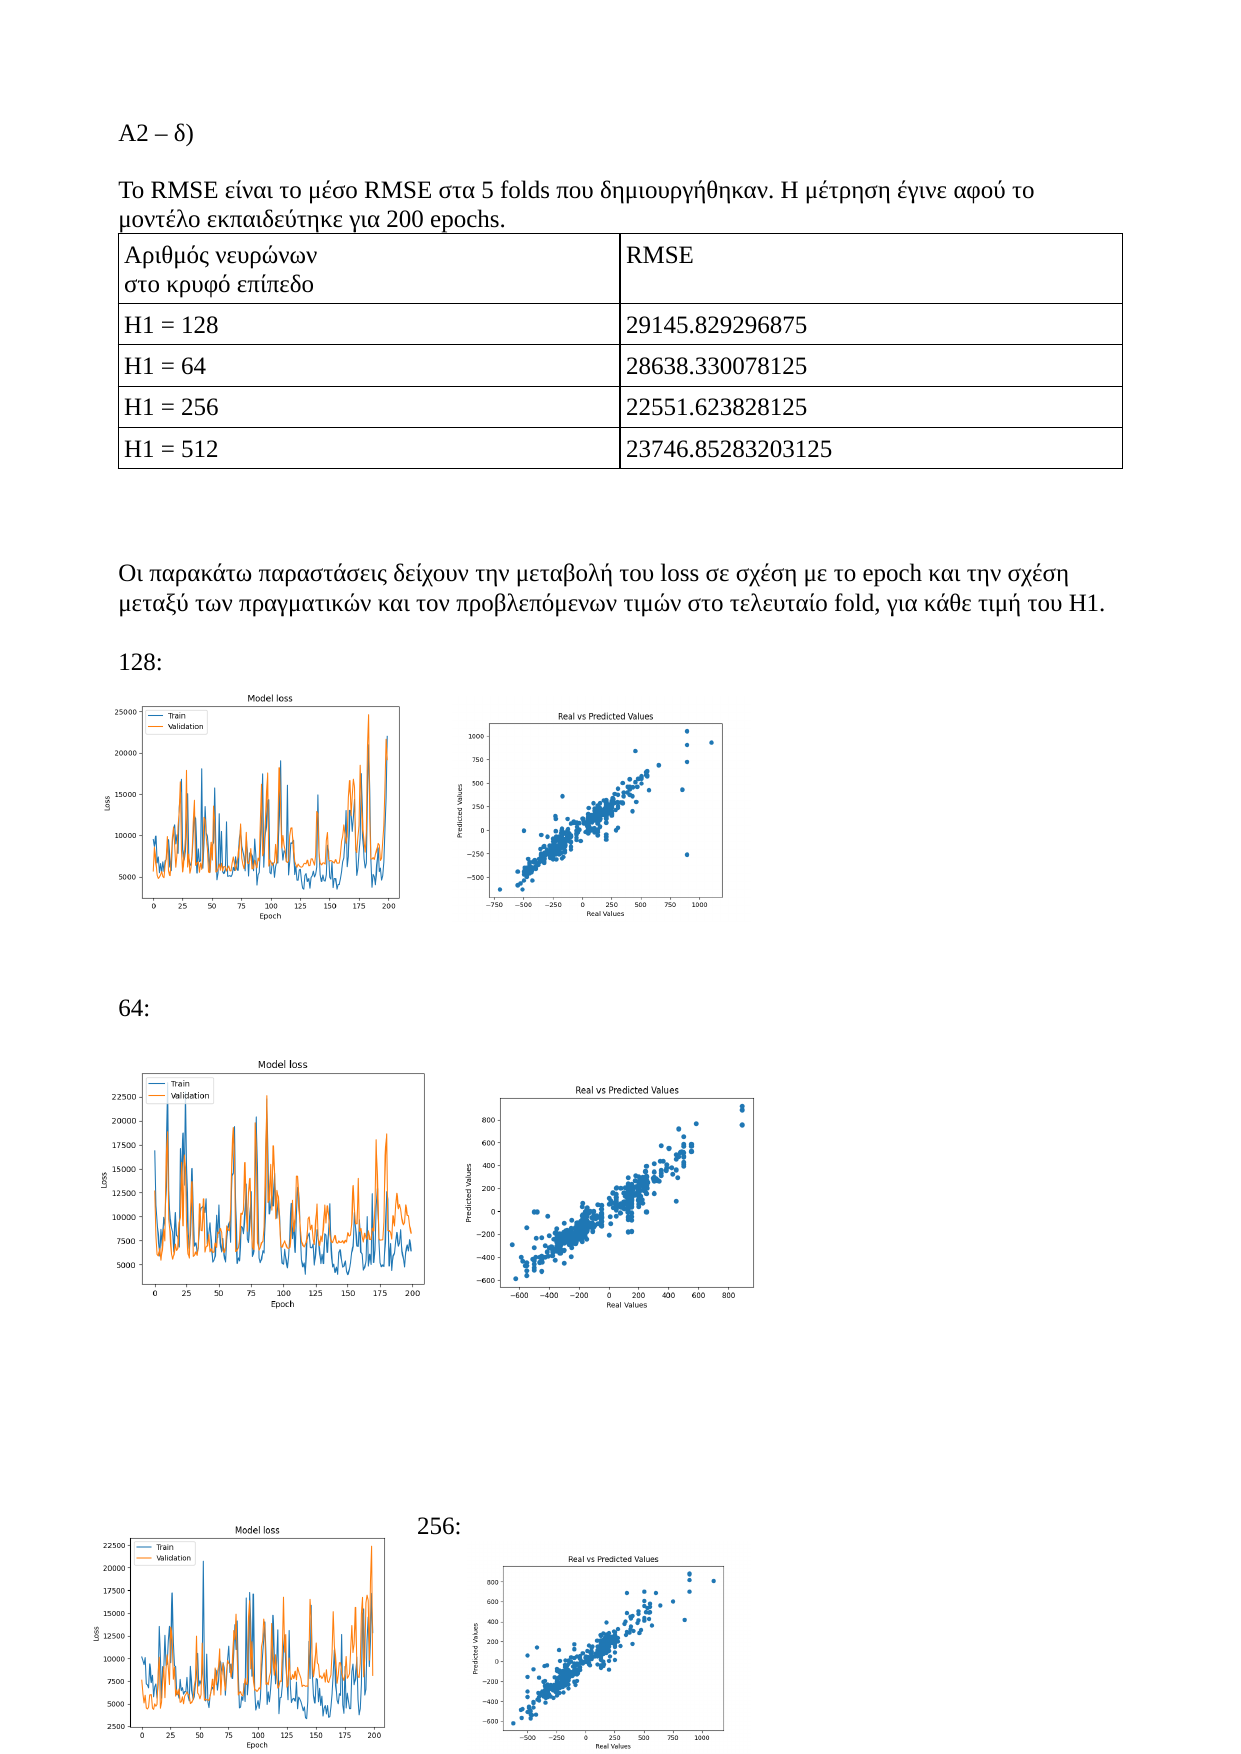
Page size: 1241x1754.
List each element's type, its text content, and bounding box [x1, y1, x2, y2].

table_cell H1 = 128 [119, 304, 619, 344]
table_cell 29145.829296875 [621, 304, 1122, 344]
text 256: [417, 1511, 1122, 1540]
table_header Αριθμός νευρώνων στο κρυφό επίπεδο [119, 234, 619, 303]
table_header RMSE [621, 234, 1122, 303]
text Το RMSE είναι το μέσο RMSE στα 5 folds που δημιουργήθηκαν. Η μέτρηση έγινε αφού το μοντέλο εκπαιδεύτηκε για 200 epochs. [118, 176, 1122, 233]
table_cell 23746.85283203125 [621, 428, 1122, 468]
picture [96, 1040, 786, 1314]
picture [89, 1508, 417, 1754]
picture [100, 676, 432, 925]
table_cell H1 = 256 [119, 387, 619, 427]
text Οι παρακάτω παραστάσεις δείχουν την μεταβολή του loss σε σχέση με το epoch και την σχέση μεταξύ των πραγματικών και τον προβλεπόμενων τιμών στο τελευταίο fold, για κάθε τιμή του H1. [118, 557, 1122, 617]
text Α2 – δ) [118, 118, 1122, 147]
table_cell 22551.623828125 [621, 387, 1122, 427]
picture [451, 696, 752, 922]
table_cell Η1 = 512 [119, 428, 619, 468]
text 64: [118, 993, 1122, 1022]
picture [467, 1541, 752, 1754]
text 128: [118, 647, 1122, 676]
table_cell 28638.330078125 [621, 345, 1122, 386]
table_cell H1 = 64 [119, 345, 619, 386]
